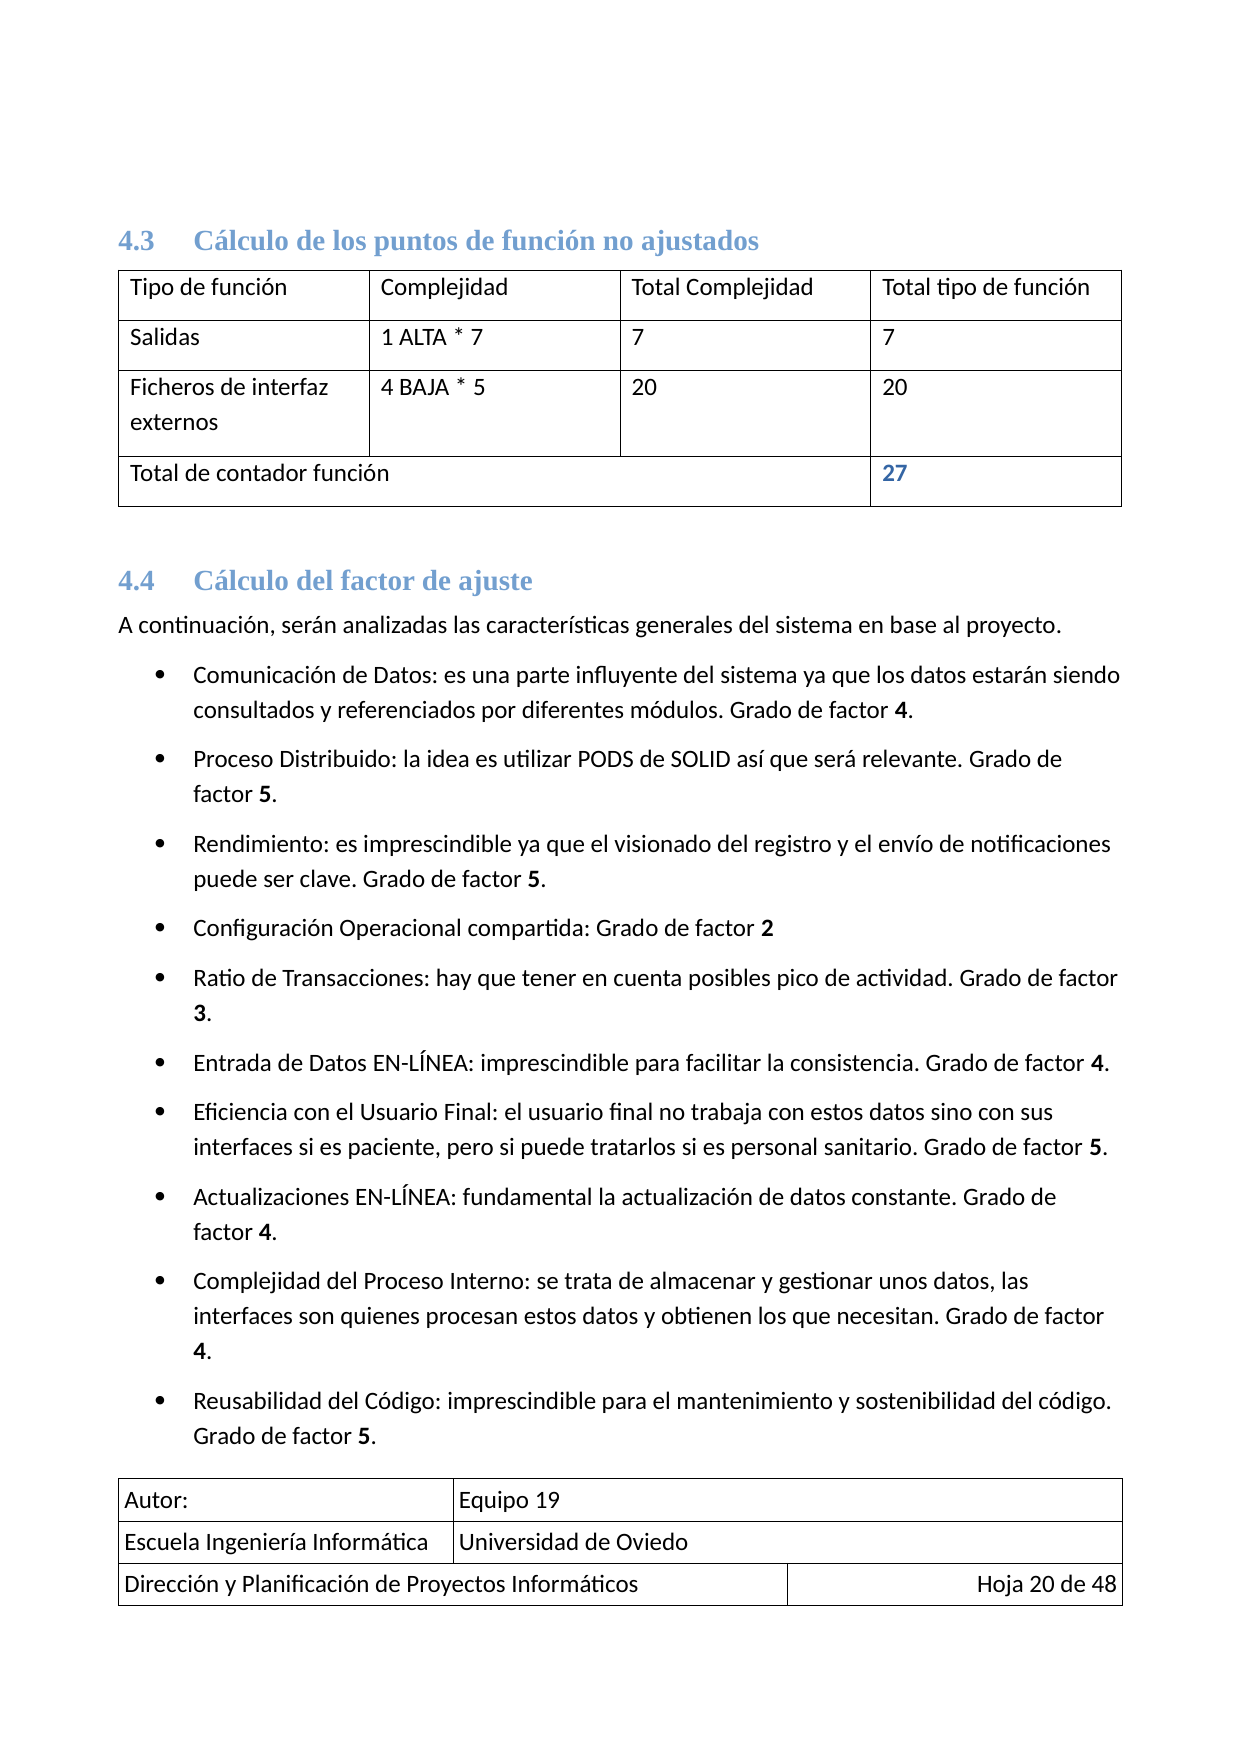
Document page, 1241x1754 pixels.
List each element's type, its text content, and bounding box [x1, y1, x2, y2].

list Configuración Operacional compartida: Grado de factor 2 [156, 912, 1122, 943]
table_cell 20 [871, 371, 1121, 456]
subtitle Cálculo de los puntos de función no ajustados [118, 223, 1122, 257]
table_header Total Complejidad [621, 271, 870, 320]
list Actualizaciones EN-LÍNEA: fundamental la actualización de datos constante. Grado de factor 4. [156, 1181, 1122, 1246]
list Entrada de Datos EN-LÍNEA: imprescindible para facilitar la consistencia. Grado de factor 4. [156, 1047, 1122, 1077]
list Reusabilidad del Código: imprescindible para el mantenimiento y sostenibilidad del código. Grado de factor 5. [156, 1385, 1122, 1451]
table_cell Ficheros de interfaz externos [119, 371, 369, 456]
text A continuación, serán analizadas las características generales del sistema en base al proyecto. [118, 609, 1122, 640]
list Proceso Distribuido: la idea es utilizar PODS de SOLID así que será relevante. Grado de factor 5. [156, 743, 1122, 809]
table_cell 7 [871, 321, 1121, 370]
table_cell 1 ALTA * 7 [370, 321, 620, 370]
table_cell 4 BAJA * 5 [370, 371, 620, 456]
table_header Total tipo de función [871, 271, 1121, 320]
table_cell 7 [621, 321, 870, 370]
table_cell 20 [621, 371, 870, 456]
table_header Tipo de función [119, 271, 369, 320]
table_cell 27 [871, 457, 1121, 506]
table_cell Salidas [119, 321, 369, 370]
list Complejidad del Proceso Interno: se trata de almacenar y gestionar unos datos, las interfaces son quienes procesan estos datos y obtienen los que necesitan. Grado de factor 4. [156, 1265, 1122, 1366]
table_cell Total de contador función [119, 457, 870, 506]
list Rendimiento: es imprescindible ya que el visionado del registro y el envío de notificaciones puede ser clave. Grado de factor 5. [156, 828, 1122, 893]
table_header Complejidad [370, 271, 620, 320]
list Ratio de Transacciones: hay que tener en cuenta posibles pico de actividad. Grado de factor 3. [156, 962, 1122, 1028]
list Comunicación de Datos: es una parte influyente del sistema ya que los datos estarán siendo consultados y referenciados por diferentes módulos. Grado de factor 4. [156, 659, 1122, 724]
list Eficiencia con el Usuario Final: el usuario final no trabaja con estos datos sino con sus interfaces si es paciente, pero si puede tratarlos si es personal sanitario. Grado de factor 5. [156, 1096, 1122, 1162]
subtitle Cálculo del factor de ajuste [118, 563, 1122, 597]
